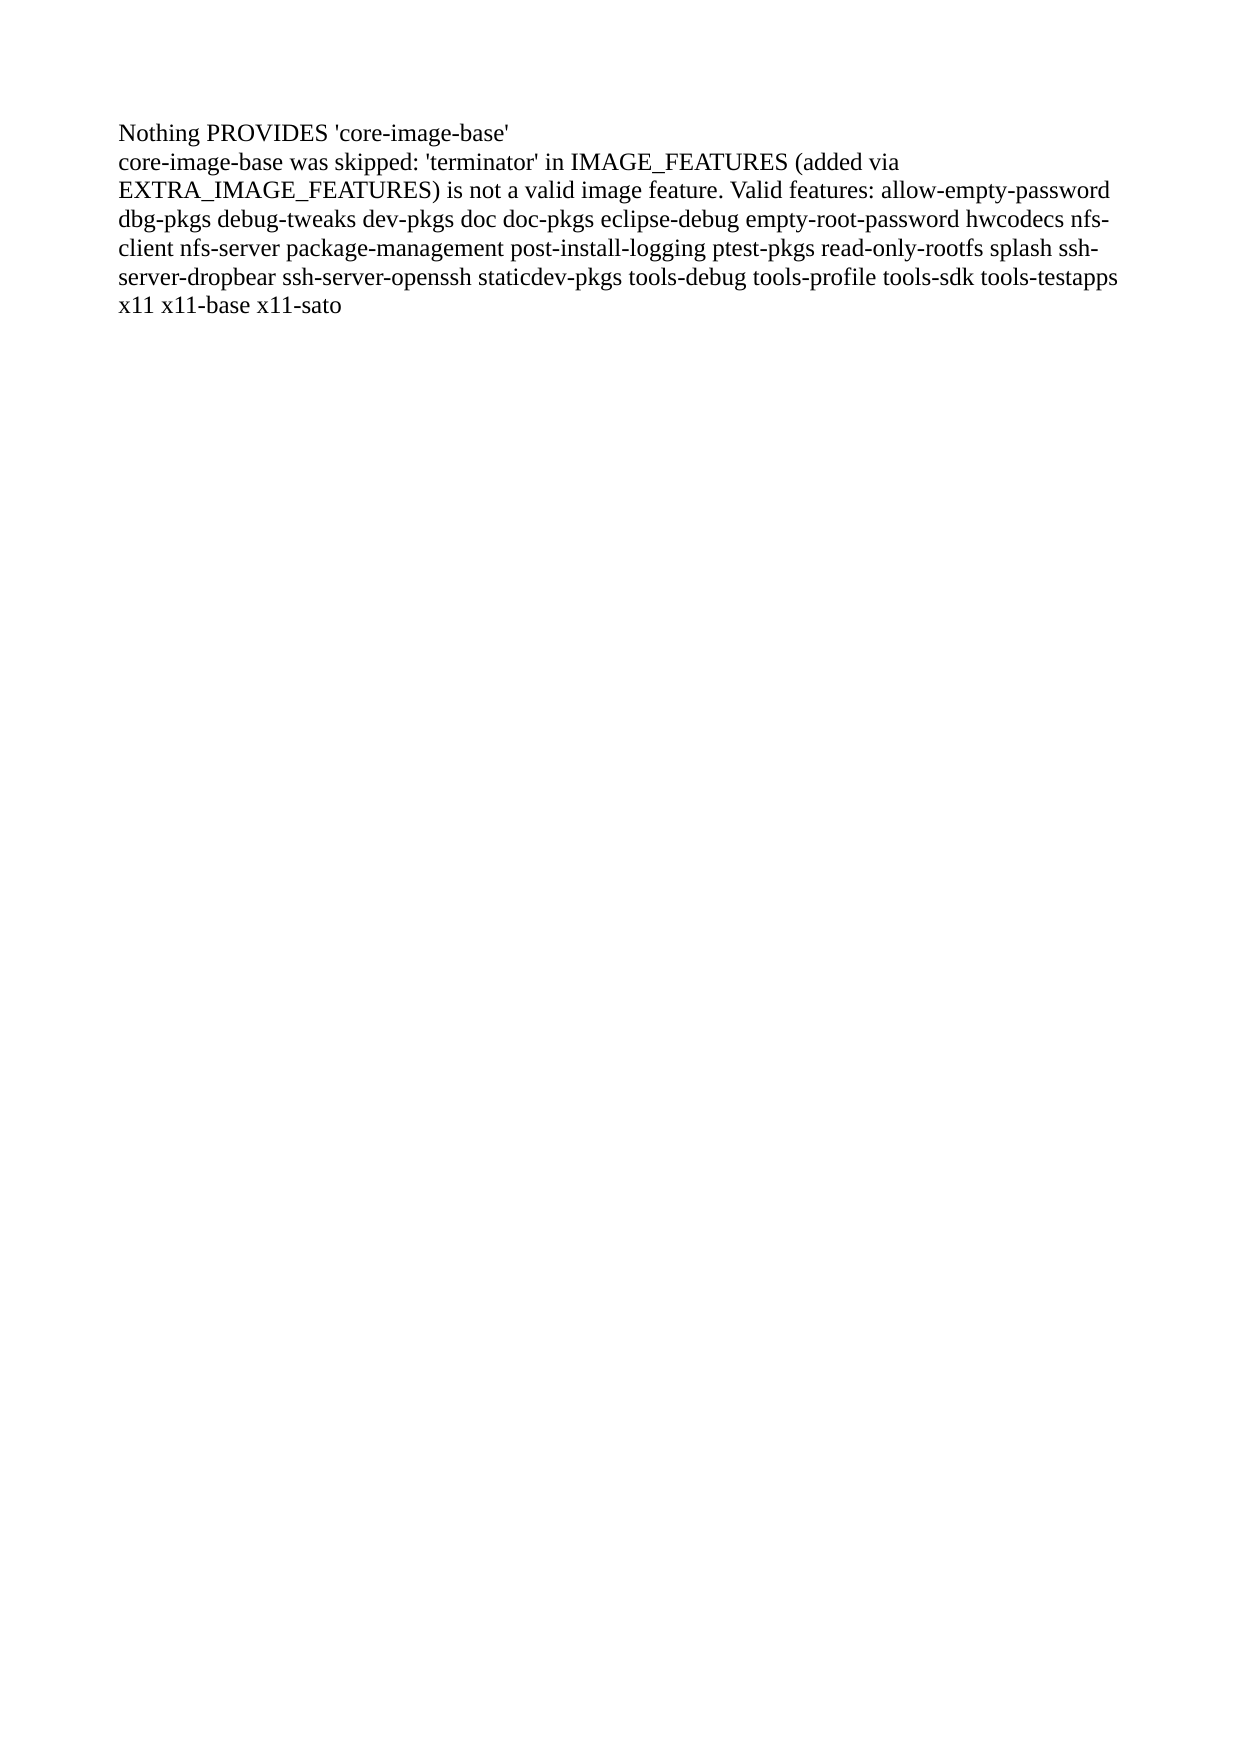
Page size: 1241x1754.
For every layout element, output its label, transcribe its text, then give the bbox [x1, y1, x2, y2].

text core-image-base was skipped: 'terminator' in IMAGE_FEATURES (added via EXTRA_IMAGE_FEATURES) is not a valid image feature. Valid features: allow-empty-password dbg-pkgs debug-tweaks dev-pkgs doc doc-pkgs eclipse-debug empty-root-password hwcodecs nfs-client nfs-server package-management post-install-logging ptest-pkgs read-only-rootfs splash ssh-server-dropbear ssh-server-openssh staticdev-pkgs tools-debug tools-profile tools-sdk tools-testapps x11 x11-base x11-sato [118, 147, 1122, 319]
text Nothing PROVIDES 'core-image-base' [118, 118, 1122, 147]
